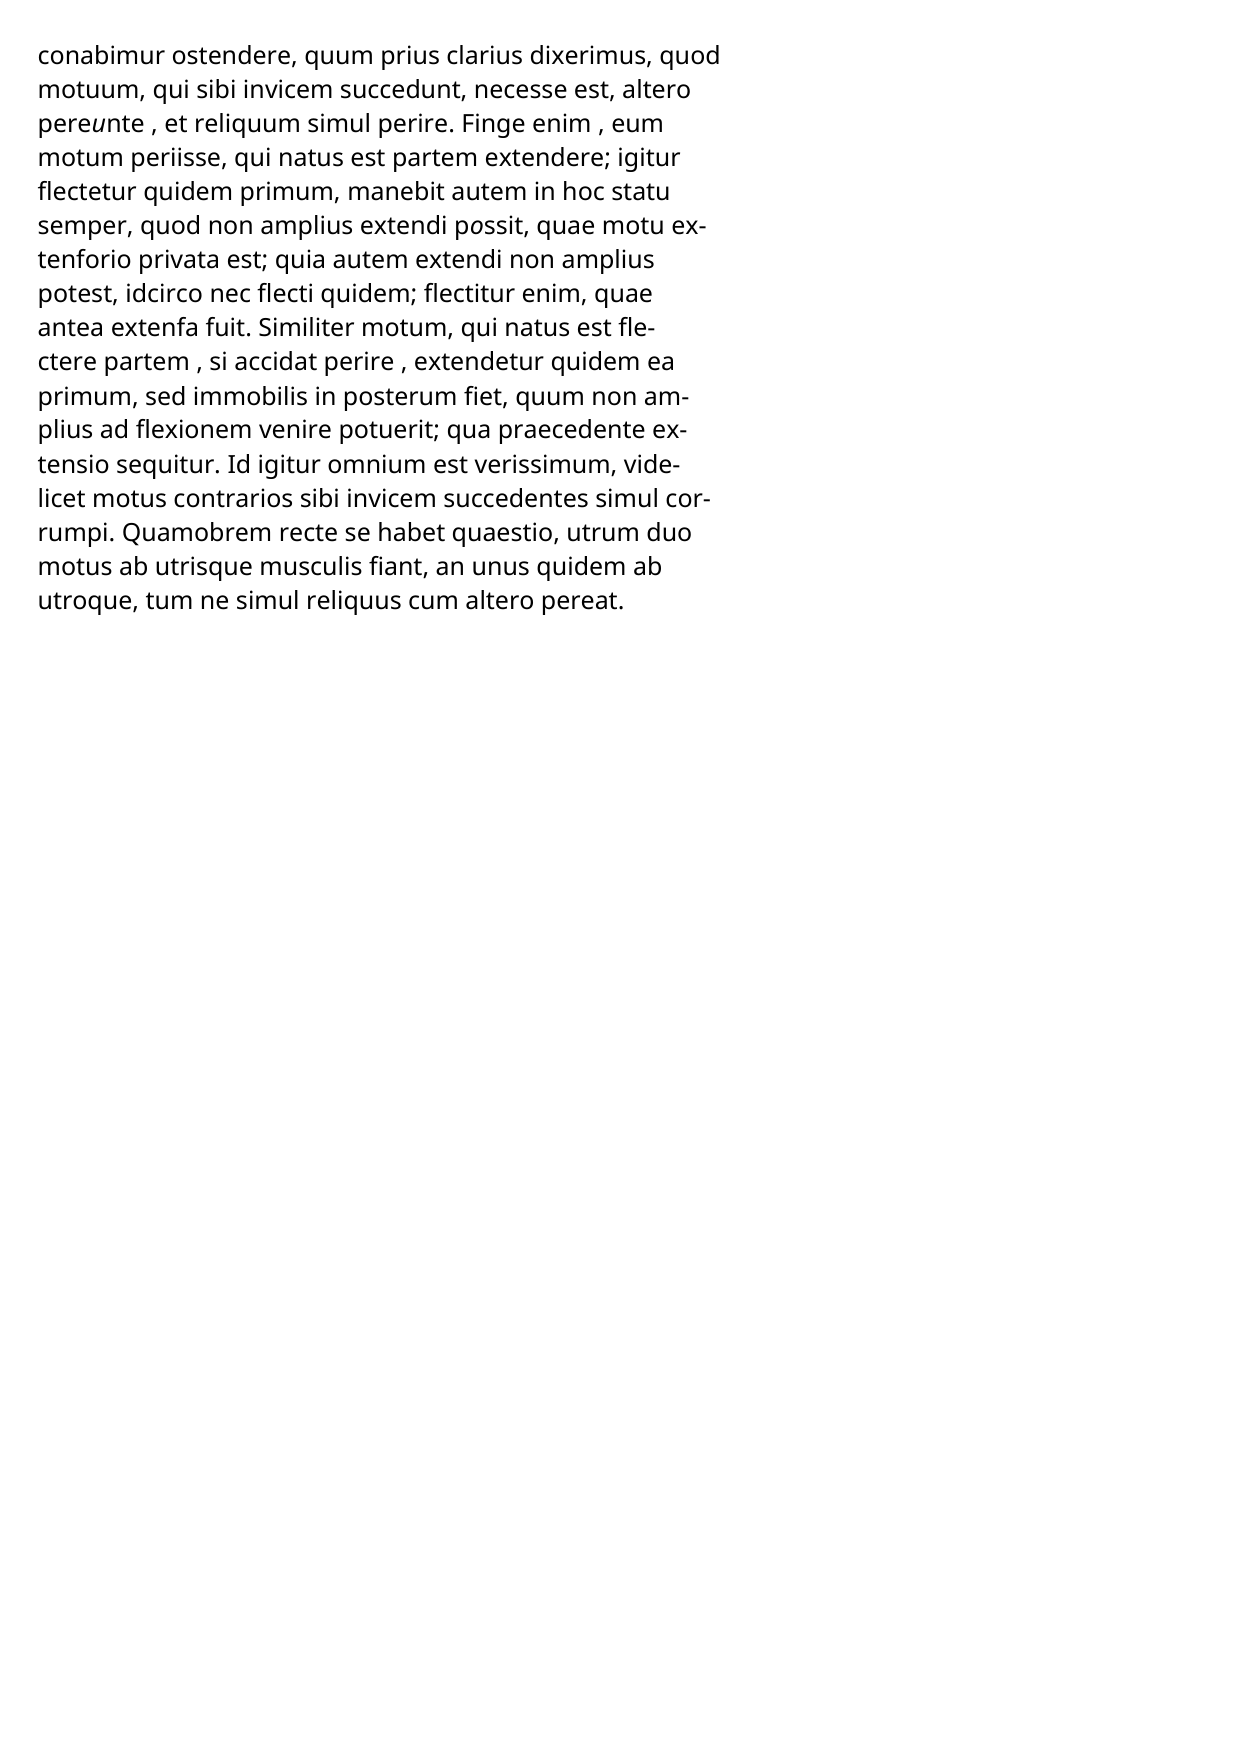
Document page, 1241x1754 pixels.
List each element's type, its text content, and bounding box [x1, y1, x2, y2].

text conabimur ostendere, quum prius clarius dixerimus, quod motuum, qui sibi invicem succedunt, necesse est, altero pereunte , et reliquum simul perire. Finge enim , eum motum periisse, qui natus est partem extendere; igitur flectetur quidem primum, manebit autem in hoc statu semper, quod non amplius extendi possit, quae motu ex- tenforio privata est; quia autem extendi non amplius potest, idcirco nec flecti quidem; flectitur enim, quae antea extenfa fuit. Similiter motum, qui natus est fle- ctere partem , si accidat perire , extendetur quidem ea primum, sed immobilis in posterum fiet, quum non am- plius ad flexionem venire potuerit; qua praecedente ex- tensio sequitur. Id igitur omnium est verissimum, vide- licet motus contrarios sibi invicem succedentes simul cor- rumpi. Quamobrem recte se habet quaestio, utrum duo motus ab utrisque musculis fiant, an unus quidem ab utroque, tum ne simul reliquus cum altero pereat. [37, 37, 1203, 617]
